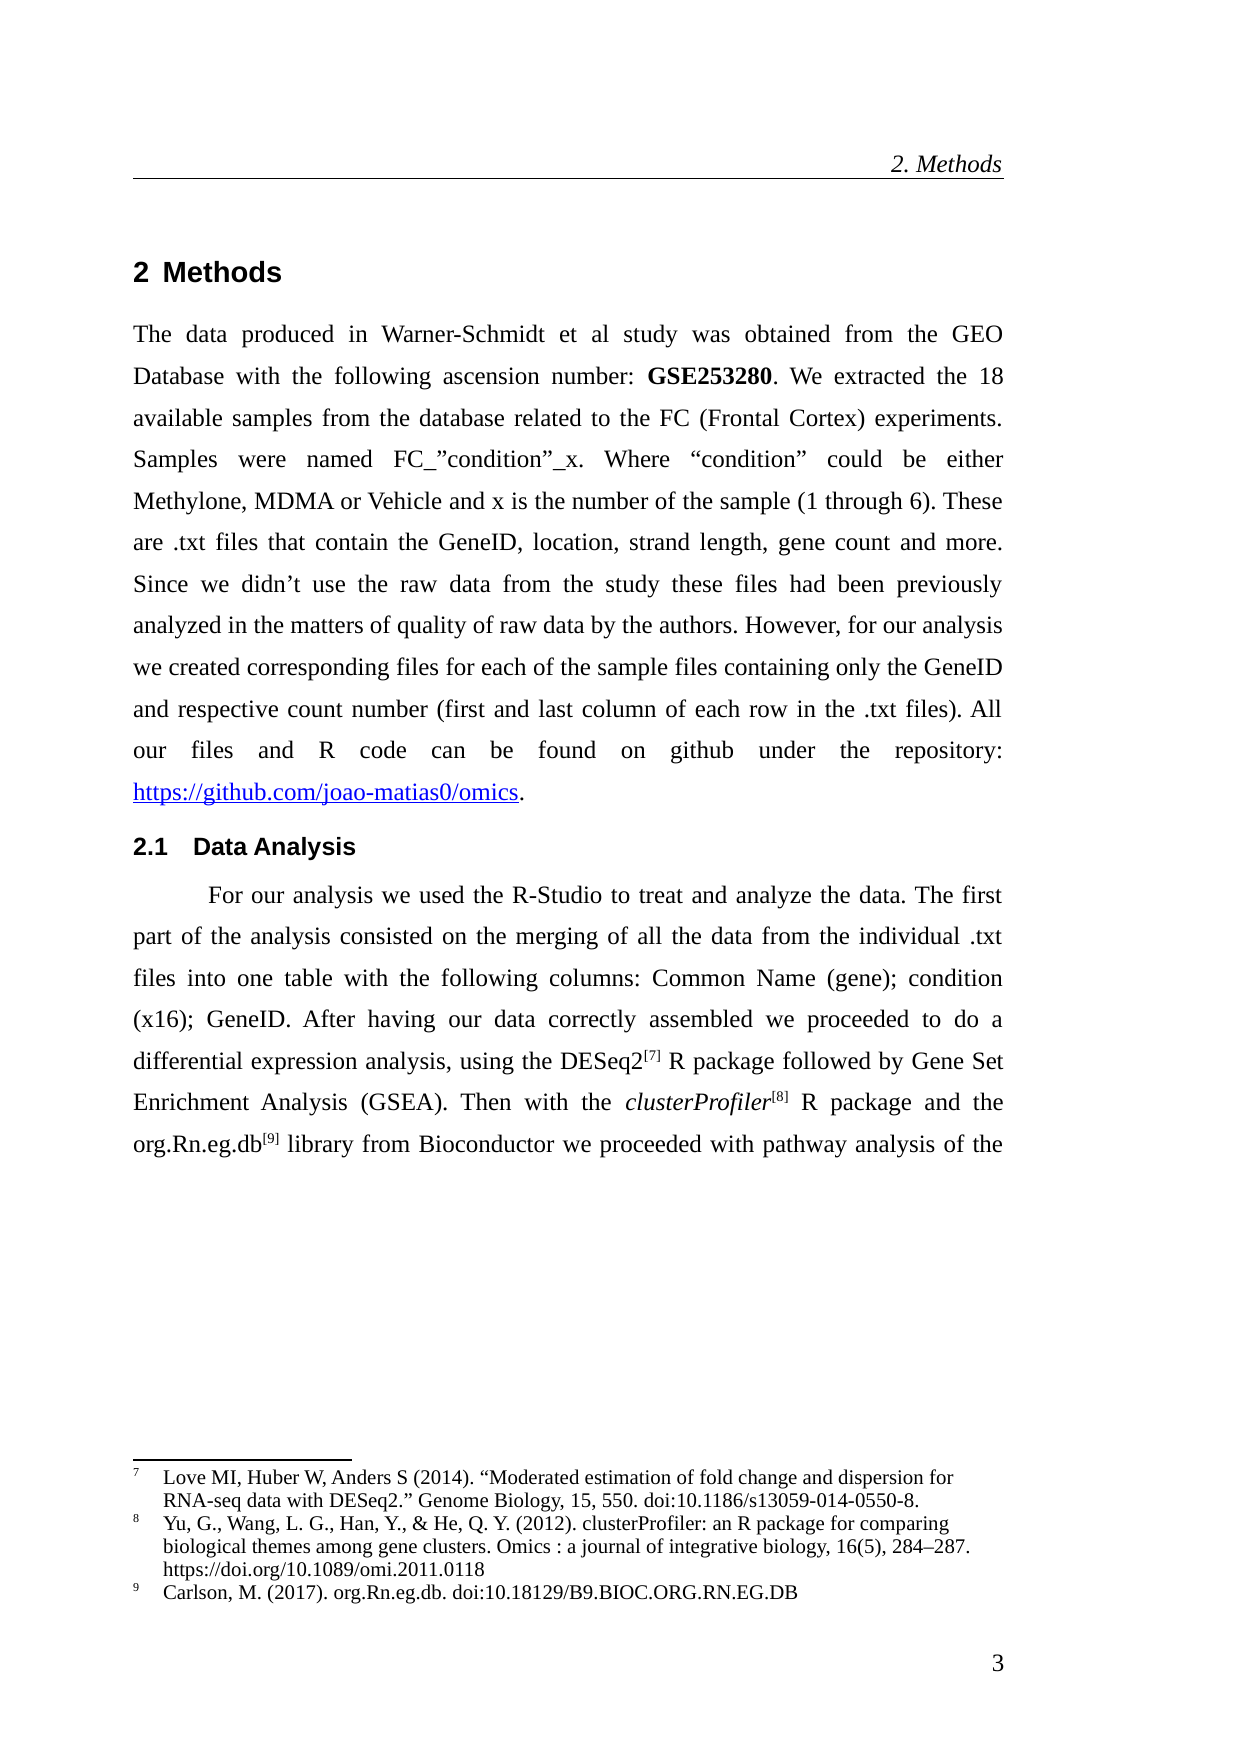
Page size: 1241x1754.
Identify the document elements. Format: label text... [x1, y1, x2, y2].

text Love MI, Huber W, Anders S (2014). “Moderated estimation of fold change and dispersion for RNA-seq data with DESeq2.” Genome Biology, 15, 550. doi:10.1186/s13059-014-0550-8. [133, 1466, 1004, 1512]
subtitle Methods [133, 256, 1004, 288]
subtitle Data Analysis [133, 832, 1004, 860]
text For our analysis we used the R-Studio to treat and analyze the data. The first part of the analysis consisted on the merging of all the data from the individual .txt files into one table with the following columns: Common Name (gene); condition (x16); GeneID. After having our data correctly assembled we proceeded to do a differential expression analysis, using the DESeq2[] R package followed by Gene Set Enrichment Analysis (GSEA). Then with the clusterProfiler[] R package and the org.Rn.eg.db[] library from Bioconductor we proceeded with pathway analysis of the deferentially expressed genes using the Gene Ontology[,] database and the KEGG database[,,]. [133, 881, 1004, 1199]
text Yu, G., Wang, L. G., Han, Y., & He, Q. Y. (2012). clusterProfiler: an R package for comparing biological themes among gene clusters. Omics : a journal of integrative biology, 16(5), 284–287. https://doi.org/10.1089/omi.2011.0118 [133, 1512, 1004, 1581]
text The data produced in Warner-Schmidt et al study was obtained from the GEO Database with the following ascension number: GSE253280. We extracted the 18 available samples from the database related to the FC (Frontal Cortex) experiments. Samples were named FC_”condition”_x. Where “condition” could be either Methylone, MDMA or Vehicle and x is the number of the sample (1 through 6). These are .txt files that contain the GeneID, location, strand length, gene count and more. Since we didn’t use the raw data from the study these files had been previously analyzed in the matters of quality of raw data by the authors. However, for our analysis we created corresponding files for each of the sample files containing only the GeneID and respective count number (first and last column of each row in the .txt files). All our files and R code can be found on github under the repository: https://github.com/joao-matias0/omics. [133, 321, 1004, 806]
text Carlson, M. (2017). org.Rn.eg.db. doi:10.18129/B9.BIOC.ORG.RN.EG.DB [133, 1581, 1004, 1604]
